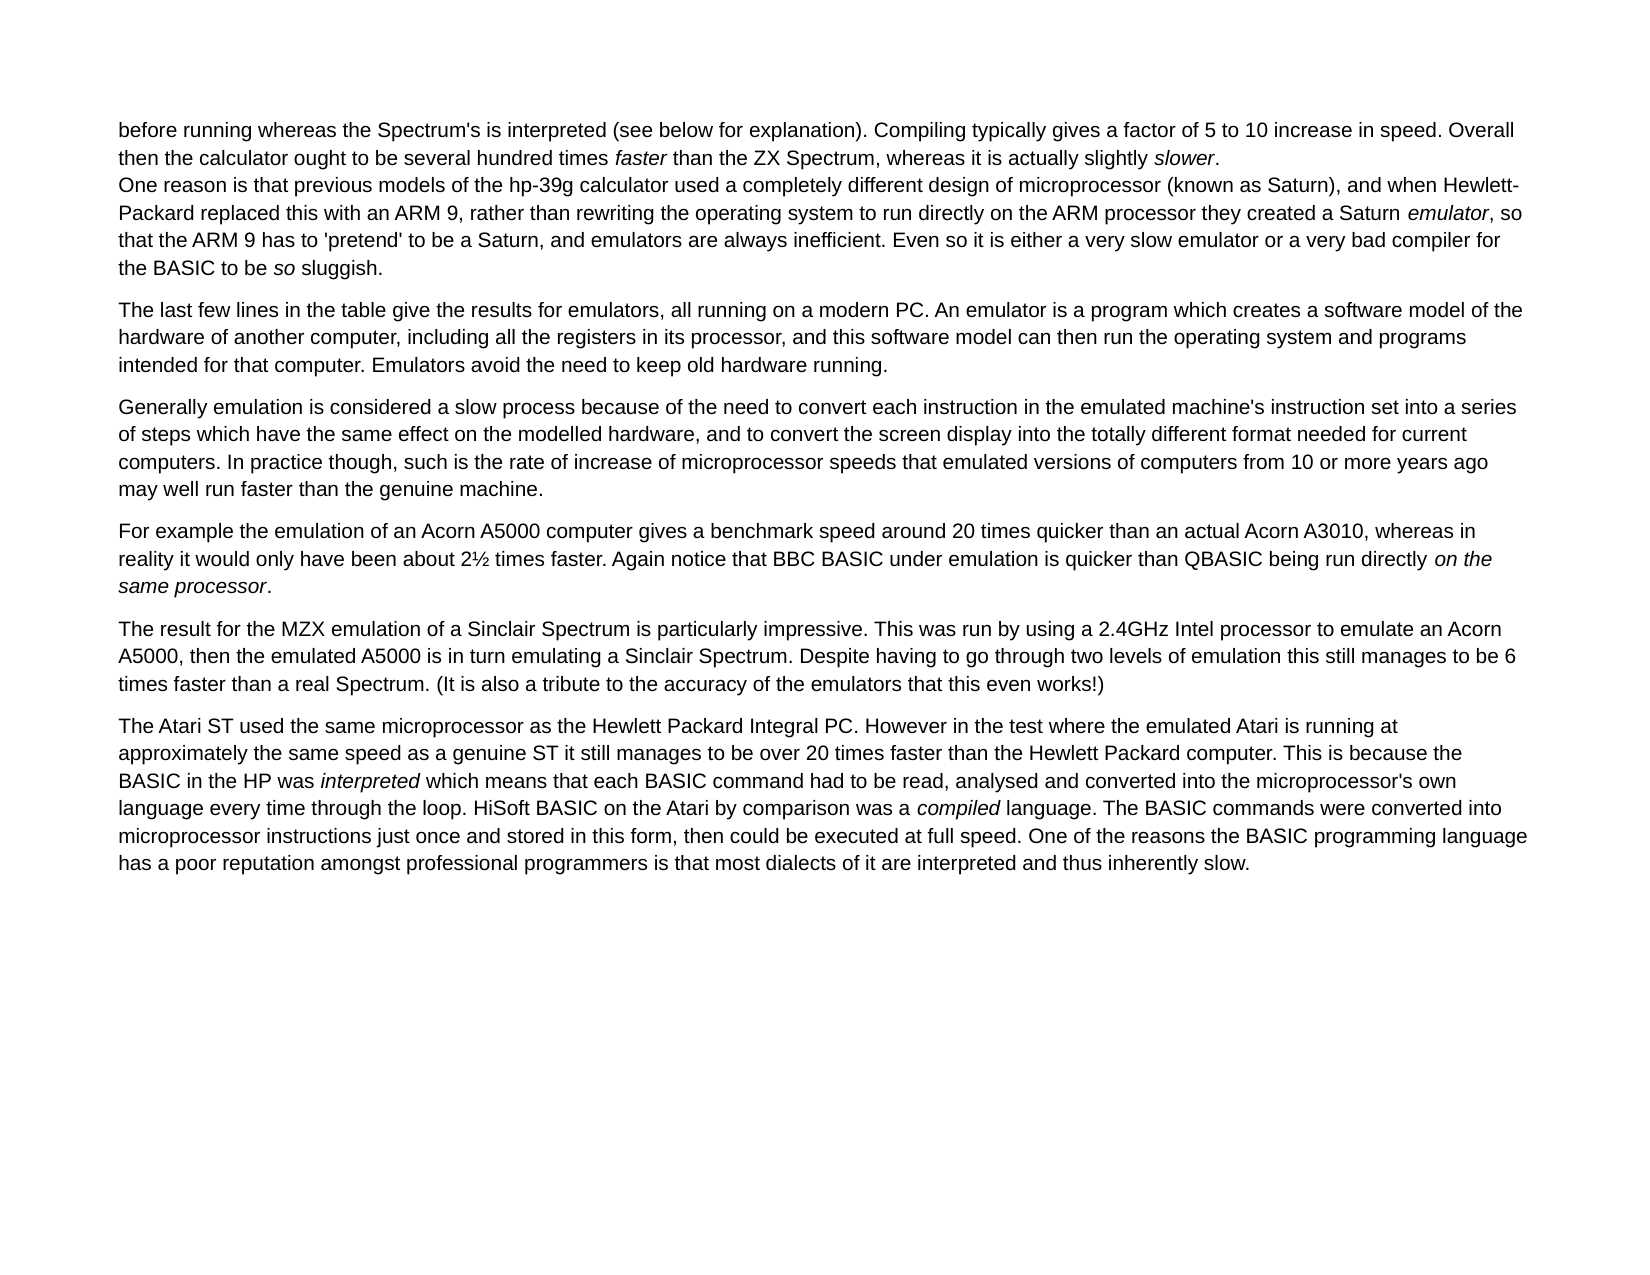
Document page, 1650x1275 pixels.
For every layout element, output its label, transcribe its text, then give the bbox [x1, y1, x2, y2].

text For example the emulation of an Acorn A5000 computer gives a benchmark speed around 20 times quicker than an actual Acorn A3010, whereas in reality it would only have been about 2½ times faster. Again notice that BBC BASIC under emulation is quicker than QBASIC being run directly on the same processor. [118, 519, 1532, 598]
text Generally emulation is considered a slow process because of the need to convert each instruction in the emulated machine's instruction set into a series of steps which have the same effect on the modelled hardware, and to convert the screen display into the totally different format needed for current computers. In practice though, such is the rate of increase of microprocessor speeds that emulated versions of computers from 10 or more years ago may well run faster than the genuine machine. [118, 395, 1532, 501]
text before running whereas the Spectrum's is interpreted (see below for explanation). Compiling typically gives a factor of 5 to 10 increase in speed. Overall then the calculator ought to be several hundred times faster than the ZX Spectrum, whereas it is actually slightly slower. One reason is that previous models of the hp-39g calculator used a completely different design of microprocessor (known as Saturn), and when Hewlett-Packard replaced this with an ARM 9, rather than rewriting the operating system to run directly on the ARM processor they created a Saturn emulator, so that the ARM 9 has to 'pretend' to be a Saturn, and emulators are always inefficient. Even so it is either a very slow emulator or a very bad compiler for the BASIC to be so sluggish. [118, 118, 1532, 279]
text The Atari ST used the same microprocessor as the Hewlett Packard Integral PC. However in the test where the emulated Atari is running at approximately the same speed as a genuine ST it still manages to be over 20 times faster than the Hewlett Packard computer. This is because the BASIC in the HP was interpreted which means that each BASIC command had to be read, analysed and converted into the microprocessor's own language every time through the loop. HiSoft BASIC on the Atari by comparison was a compiled language. The BASIC commands were converted into microprocessor instructions just once and stored in this form, then could be executed at full speed. One of the reasons the BASIC programming language has a poor reputation amongst professional programmers is that most dialects of it are interpreted and thus inherently slow. [118, 713, 1532, 875]
text The result for the MZX emulation of a Sinclair Spectrum is particularly impressive. This was run by using a 2.4GHz Intel processor to emulate an Acorn A5000, then the emulated A5000 is in turn emulating a Sinclair Spectrum. Despite having to go through two levels of emulation this still manages to be 6 times faster than a real Spectrum. (It is also a tribute to the accuracy of the emulators that this even works!) [118, 616, 1532, 695]
text The last few lines in the table give the results for emulators, all running on a modern PC. An emulator is a program which creates a software model of the hardware of another computer, including all the registers in its processor, and this software model can then run the operating system and programs intended for that computer. Emulators avoid the need to keep old hardware running. [118, 298, 1532, 377]
